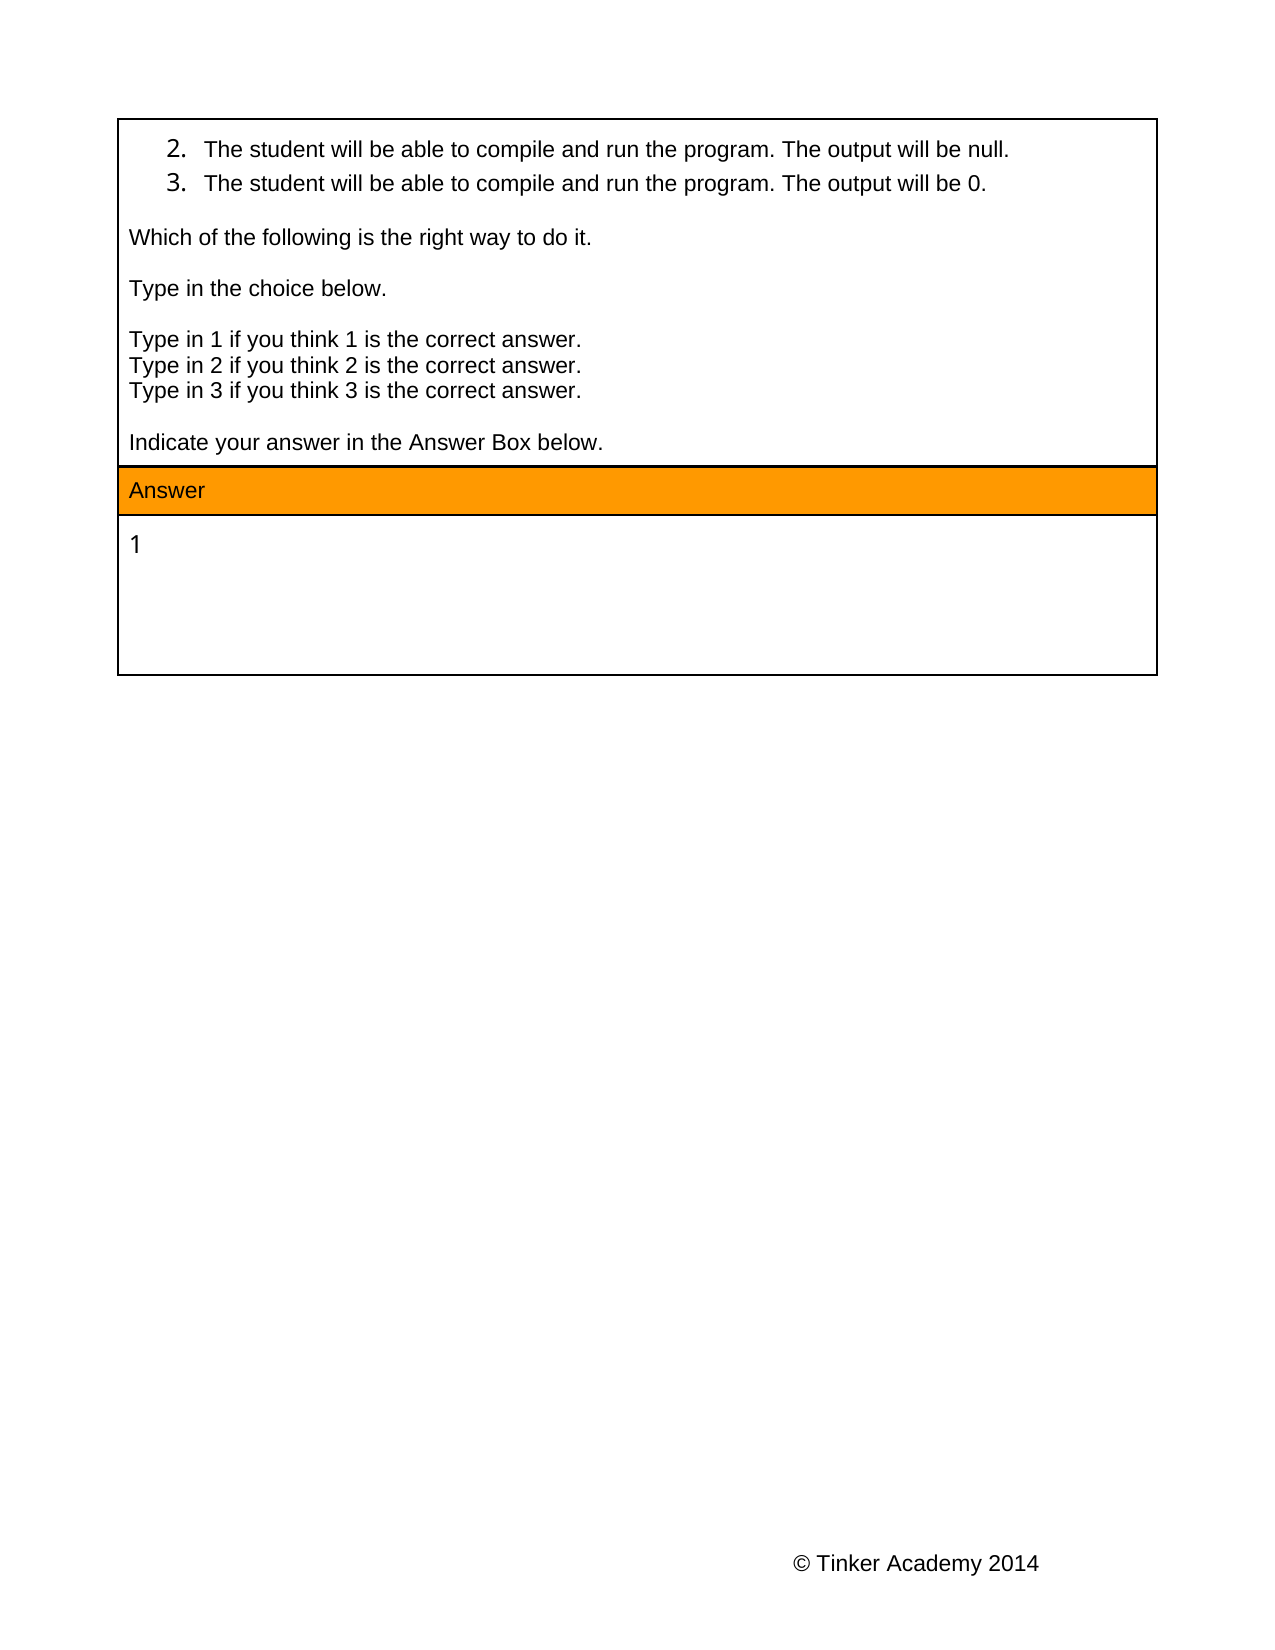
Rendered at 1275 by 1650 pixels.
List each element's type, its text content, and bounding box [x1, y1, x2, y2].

table_cell 1 [119, 516, 1156, 673]
table_cell A student wants to add a field to the class MyQuiz4Class1. The field name is “question4” and is of datatype int. The field is not static. The field should have public access. The student then types in the following code in the main method of the program What will happen when the student tries to the run the program The student won’t be able to compile or the run the program The student will be able to compile and run the program. The output will be null. The student will be able to compile and run the program. The output will be 0. Which of the following is the right way to do it. Type in the choice below. Type in 1 if you think 1 is the correct answer. Type in 2 if you think 2 is the correct answer. Type in 3 if you think 3 is the correct answer. Indicate your answer in the Answer Box below. [119, 120, 1156, 465]
table_cell Answer [119, 468, 1156, 514]
